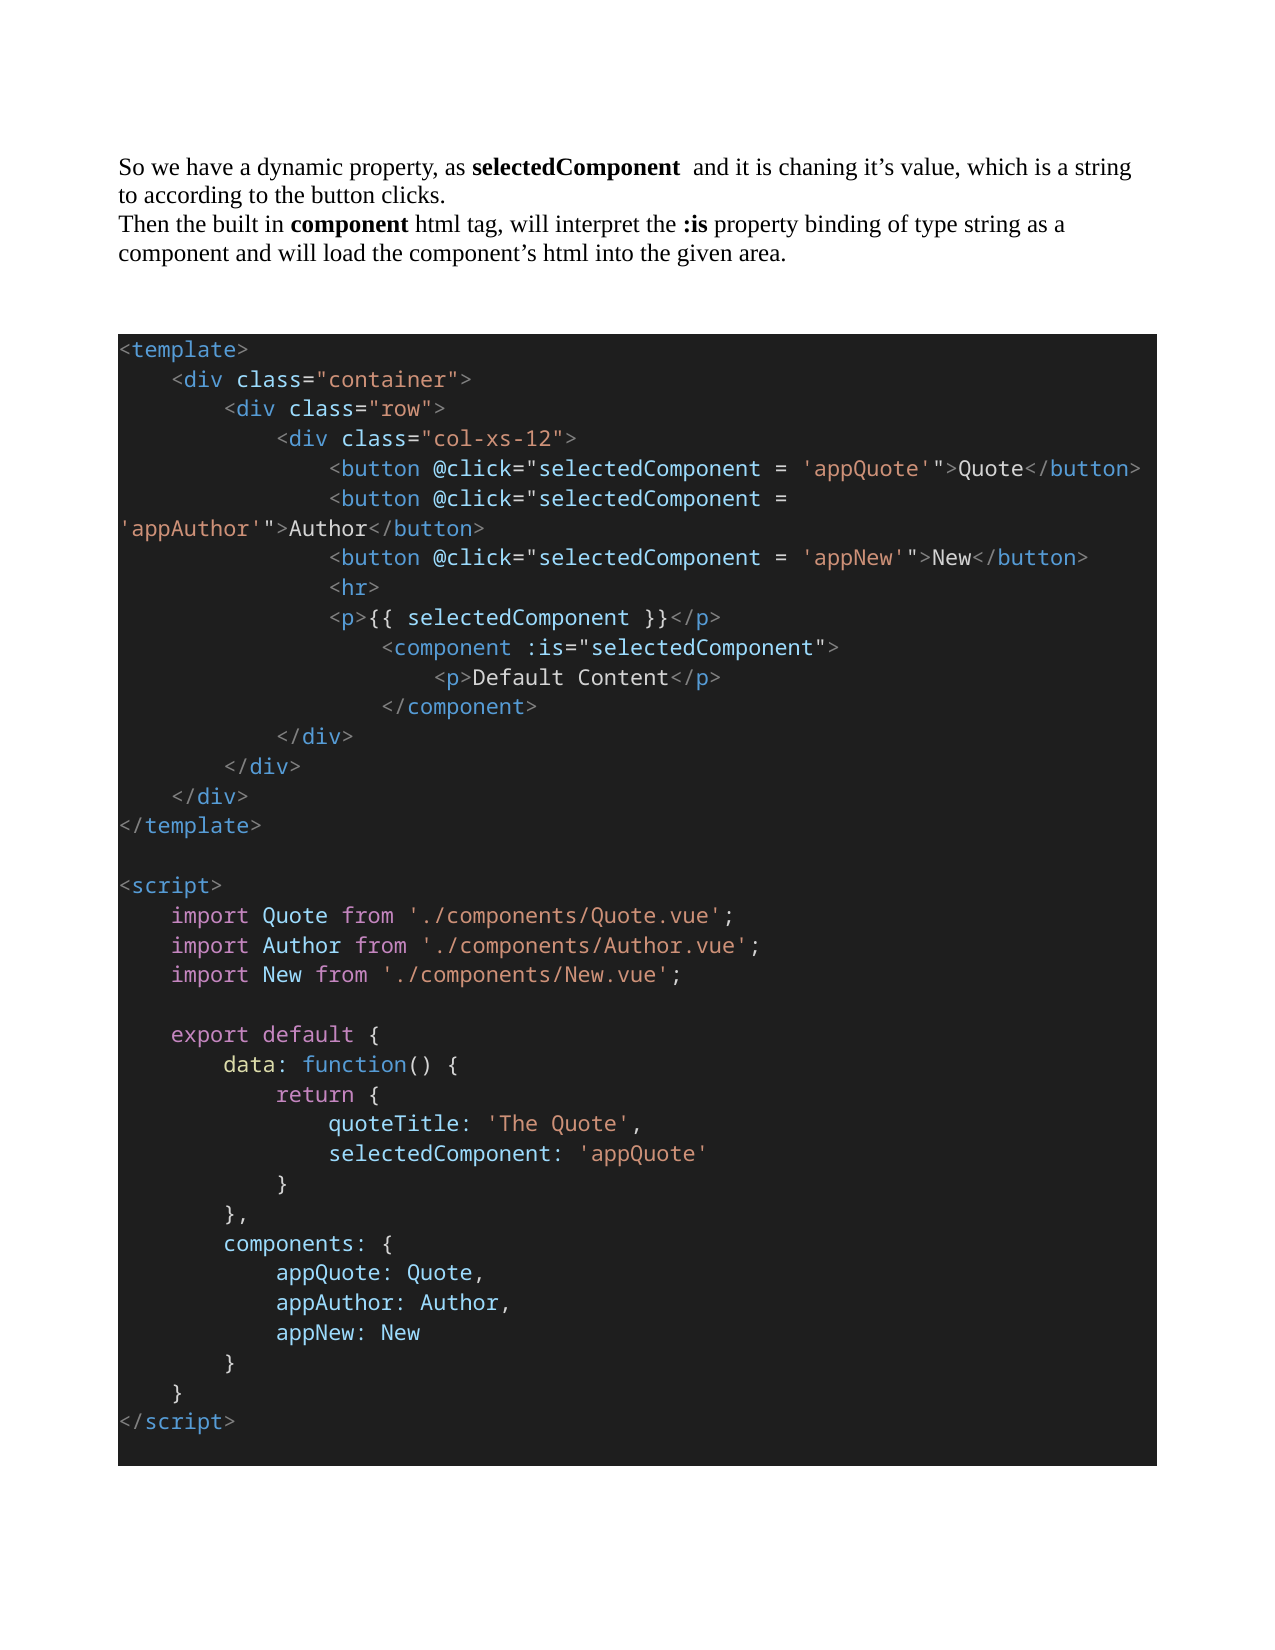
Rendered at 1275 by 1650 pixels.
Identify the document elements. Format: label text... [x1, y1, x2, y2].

text <button @click="selectedComponent = 'appAuthor'">Author</button> [118, 483, 1157, 542]
text } [118, 1376, 1157, 1406]
text import Author from './components/Author.vue'; [118, 929, 1157, 959]
text </template> [118, 810, 1157, 840]
text appNew: New [118, 1317, 1157, 1347]
text <hr> [118, 572, 1157, 602]
text appQuote: Quote, [118, 1257, 1157, 1287]
text <div class="col-xs-12"> [118, 423, 1157, 453]
text <component :is="selectedComponent"> [118, 632, 1157, 661]
text Then the built in component html tag, will interpret the :is property binding of type string as a component and will load the component’s html into the given area. [118, 209, 1157, 267]
text </component> [118, 691, 1157, 721]
text import Quote from './components/Quote.vue'; [118, 900, 1157, 929]
text </div> [118, 781, 1157, 810]
text data: function() { [118, 1049, 1157, 1078]
text components: { [118, 1227, 1157, 1257]
text }, [118, 1198, 1157, 1227]
text So we have a dynamic property, as selectedComponent and it is chaning it’s value, which is a string to according to the button clicks. [118, 152, 1157, 209]
text <script> [118, 870, 1157, 900]
text <button @click="selectedComponent = 'appNew'">New</button> [118, 542, 1157, 572]
text <template> [118, 334, 1157, 363]
text <button @click="selectedComponent = 'appQuote'">Quote</button> [118, 453, 1157, 483]
text selectedComponent: 'appQuote' [118, 1138, 1157, 1168]
text export default { [118, 1019, 1157, 1049]
text quoteTitle: 'The Quote', [118, 1108, 1157, 1138]
text appAuthor: Author, [118, 1287, 1157, 1317]
text </div> [118, 751, 1157, 781]
text </div> [118, 721, 1157, 751]
text <p>Default Content</p> [118, 661, 1157, 691]
text return { [118, 1078, 1157, 1108]
text import New from './components/New.vue'; [118, 959, 1157, 989]
text </script> [118, 1406, 1157, 1436]
text <p>{{ selectedComponent }}</p> [118, 602, 1157, 632]
text <div class="container"> [118, 363, 1157, 393]
text } [118, 1347, 1157, 1376]
text <div class="row"> [118, 393, 1157, 423]
text } [118, 1168, 1157, 1198]
